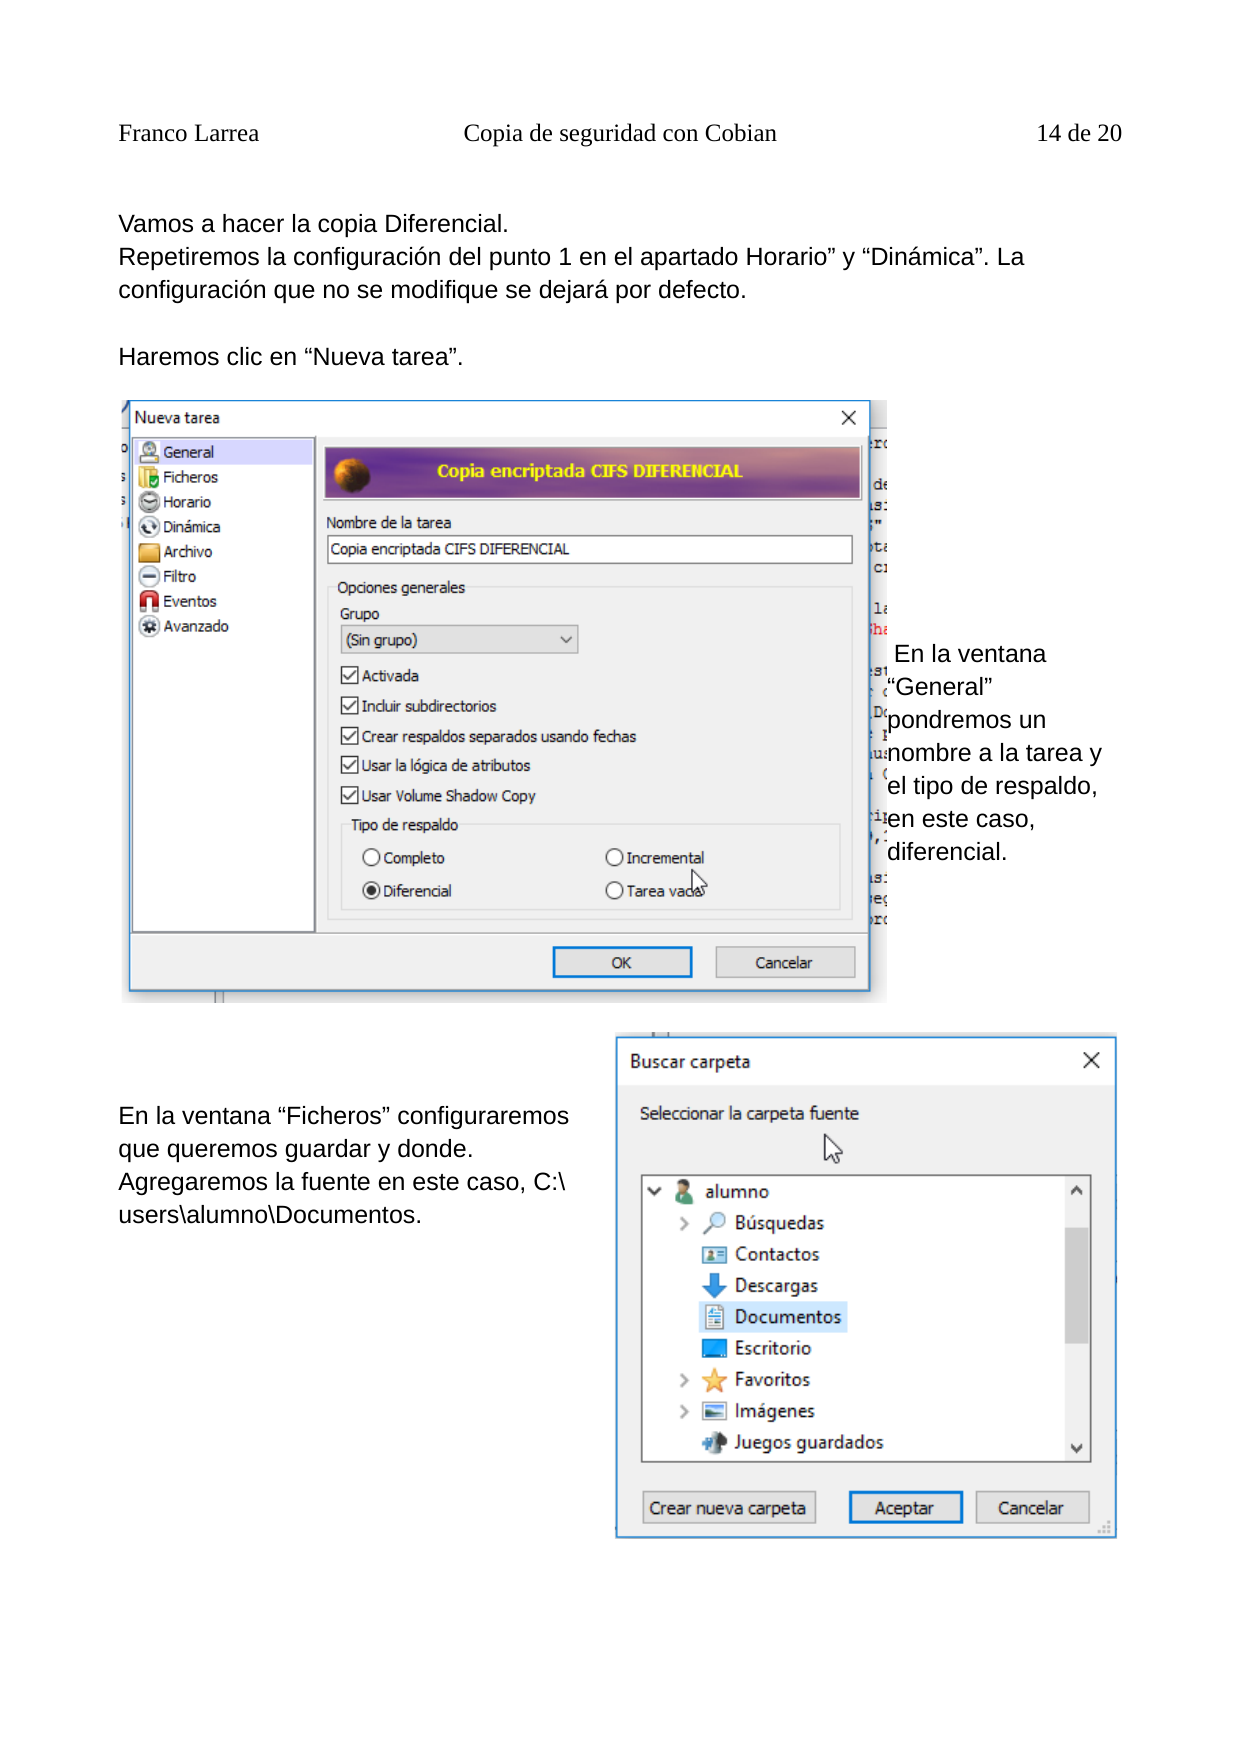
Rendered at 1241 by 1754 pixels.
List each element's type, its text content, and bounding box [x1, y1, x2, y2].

text Vamos a hacer la copia Diferencial. [118, 209, 1122, 238]
text En la ventana “General” pondremos un nombre a la tarea y el tipo de respaldo, en este caso, diferencial. [887, 639, 1122, 866]
text Haremos clic en “Nueva tarea”. [118, 341, 1122, 370]
text Agregaremos la fuente en este caso, C:\users\alumno\Documentos. [118, 1167, 614, 1229]
picture [121, 400, 887, 1003]
picture [614, 1032, 1118, 1539]
text En la ventana “Ficheros” configuraremos que queremos guardar y donde. [118, 1101, 614, 1163]
text Repetiremos la configuración del punto 1 en el apartado Horario” y “Dinámica”. La configuración que no se modifique se dejará por defecto. [118, 242, 1122, 304]
